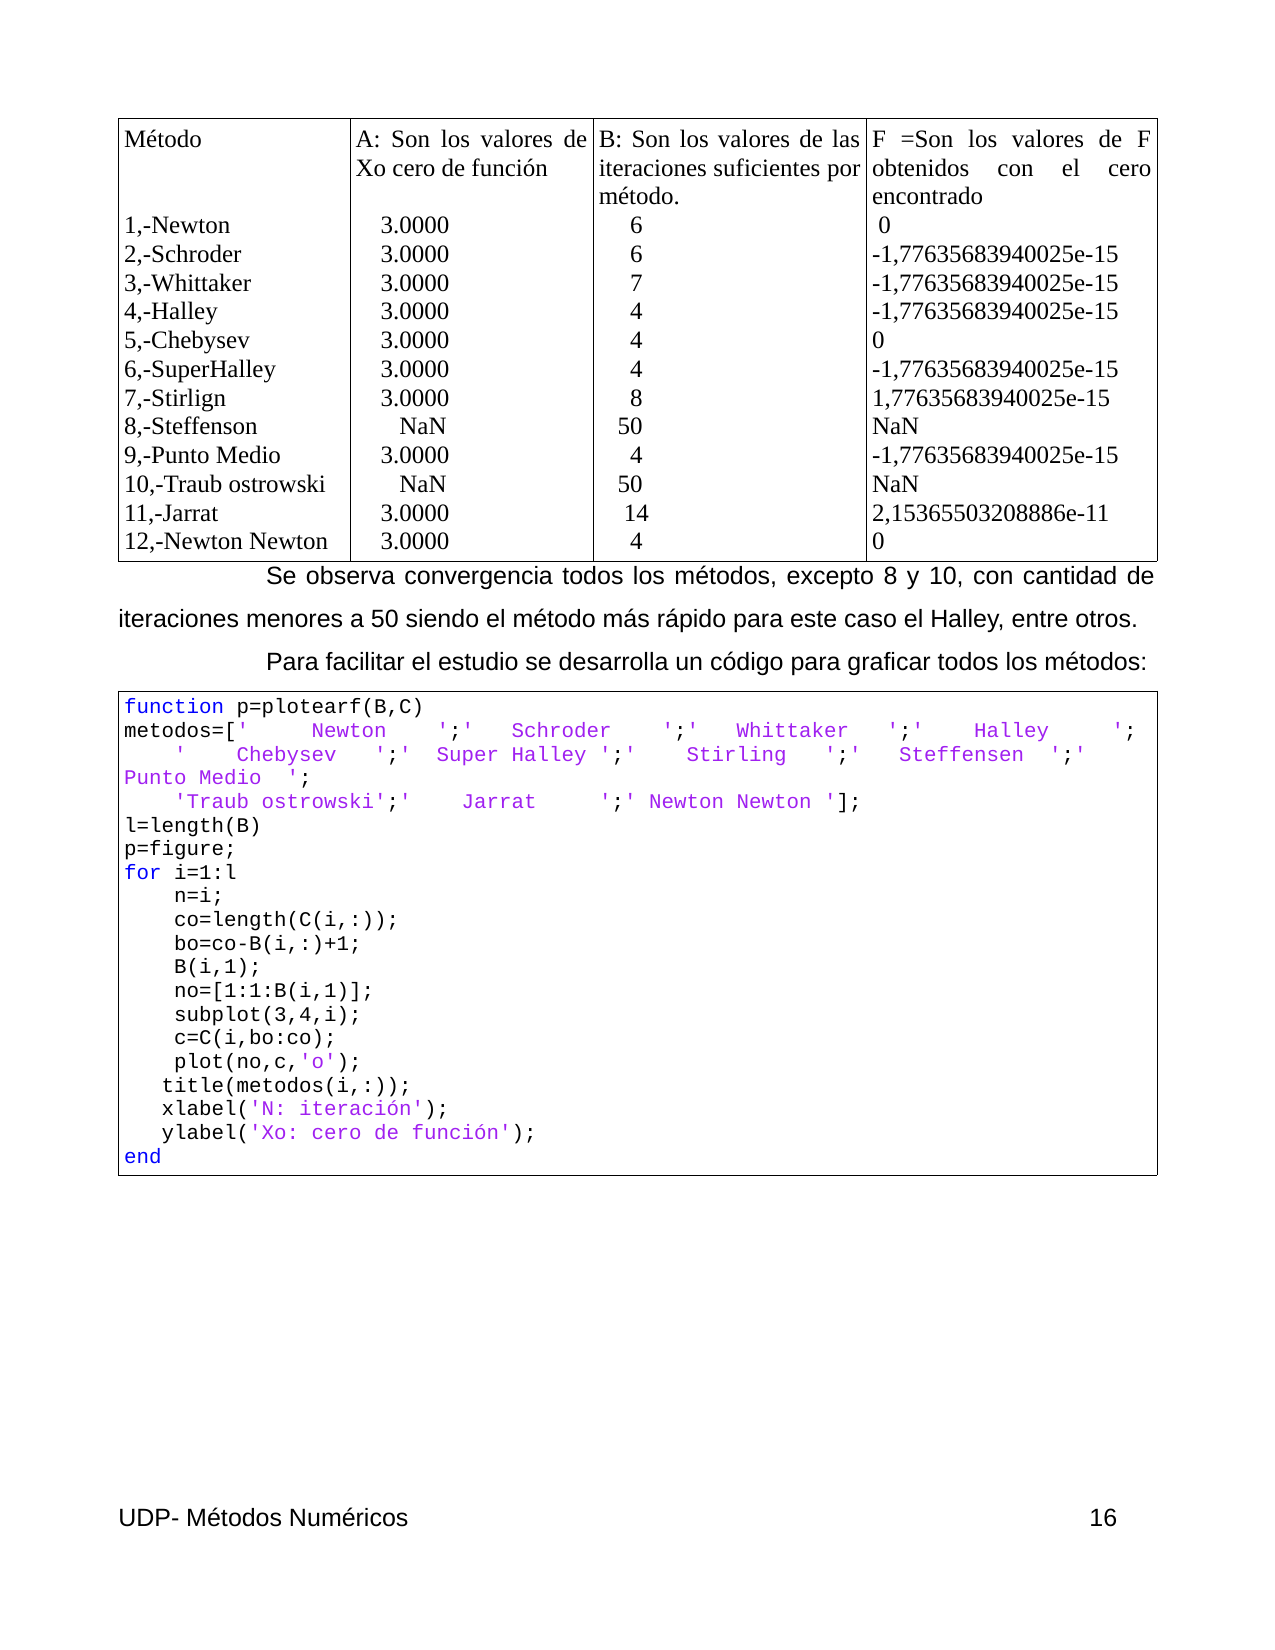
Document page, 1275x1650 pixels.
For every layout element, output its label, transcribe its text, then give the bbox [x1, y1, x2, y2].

table_header A: Son los valores de Xo cero de función 3.0000 3.0000 3.0000 3.0000 3.0000 3.0000 3.0000 NaN 3.0000 NaN 3.0000 3.0000 [351, 119, 593, 561]
table_header B: Son los valores de las iteraciones suficientes por método. 6 6 7 4 4 4 8 50 4 50 14 4 [594, 119, 866, 561]
text Para facilitar el estudio se desarrolla un código para graficar todos los métodos: [118, 647, 1157, 676]
table_header Método 1,-Newton 2,-Schroder 3,-Whittaker 4,-Halley 5,-Chebysev 6,-SuperHalley 7,-Stirlign 8,-Steffenson 9,-Punto Medio 10,-Traub ostrowski 11,-Jarrat 12,-Newton Newton [119, 119, 350, 561]
text Se observa convergencia todos los métodos, excepto 8 y 10, con cantidad de iteraciones menores a 50 siendo el método más rápido para este caso el Halley, entre otros. [118, 562, 1157, 633]
table_header function p=plotearf(B,C) metodos=[' Newton ';' Schroder ';' Whittaker ';' Halley '; ' Chebysev ';' Super Halley ';' Stirling ';' Steffensen ';' Punto Medio '; 'Traub ostrowski';' Jarrat ';' Newton Newton ']; l=length(B) p=figure; for i=1:l n=i; co=length(C(i,:)); bo=co-B(i,:)+1; B(i,1); no=[1:1:B(i,1)]; subplot(3,4,i); c=C(i,bo:co); plot(no,c,'o'); title(metodos(i,:)); xlabel('N: iteración'); ylabel('Xo: cero de función'); end [119, 692, 1157, 1175]
table_header F =Son los valores de F obtenidos con el cero encontrado 0 -1,77635683940025e-15 -1,77635683940025e-15 -1,77635683940025e-15 0 -1,77635683940025e-15 1,77635683940025e-15 NaN -1,77635683940025e-15 NaN 2,15365503208886e-11 0 [867, 119, 1157, 561]
